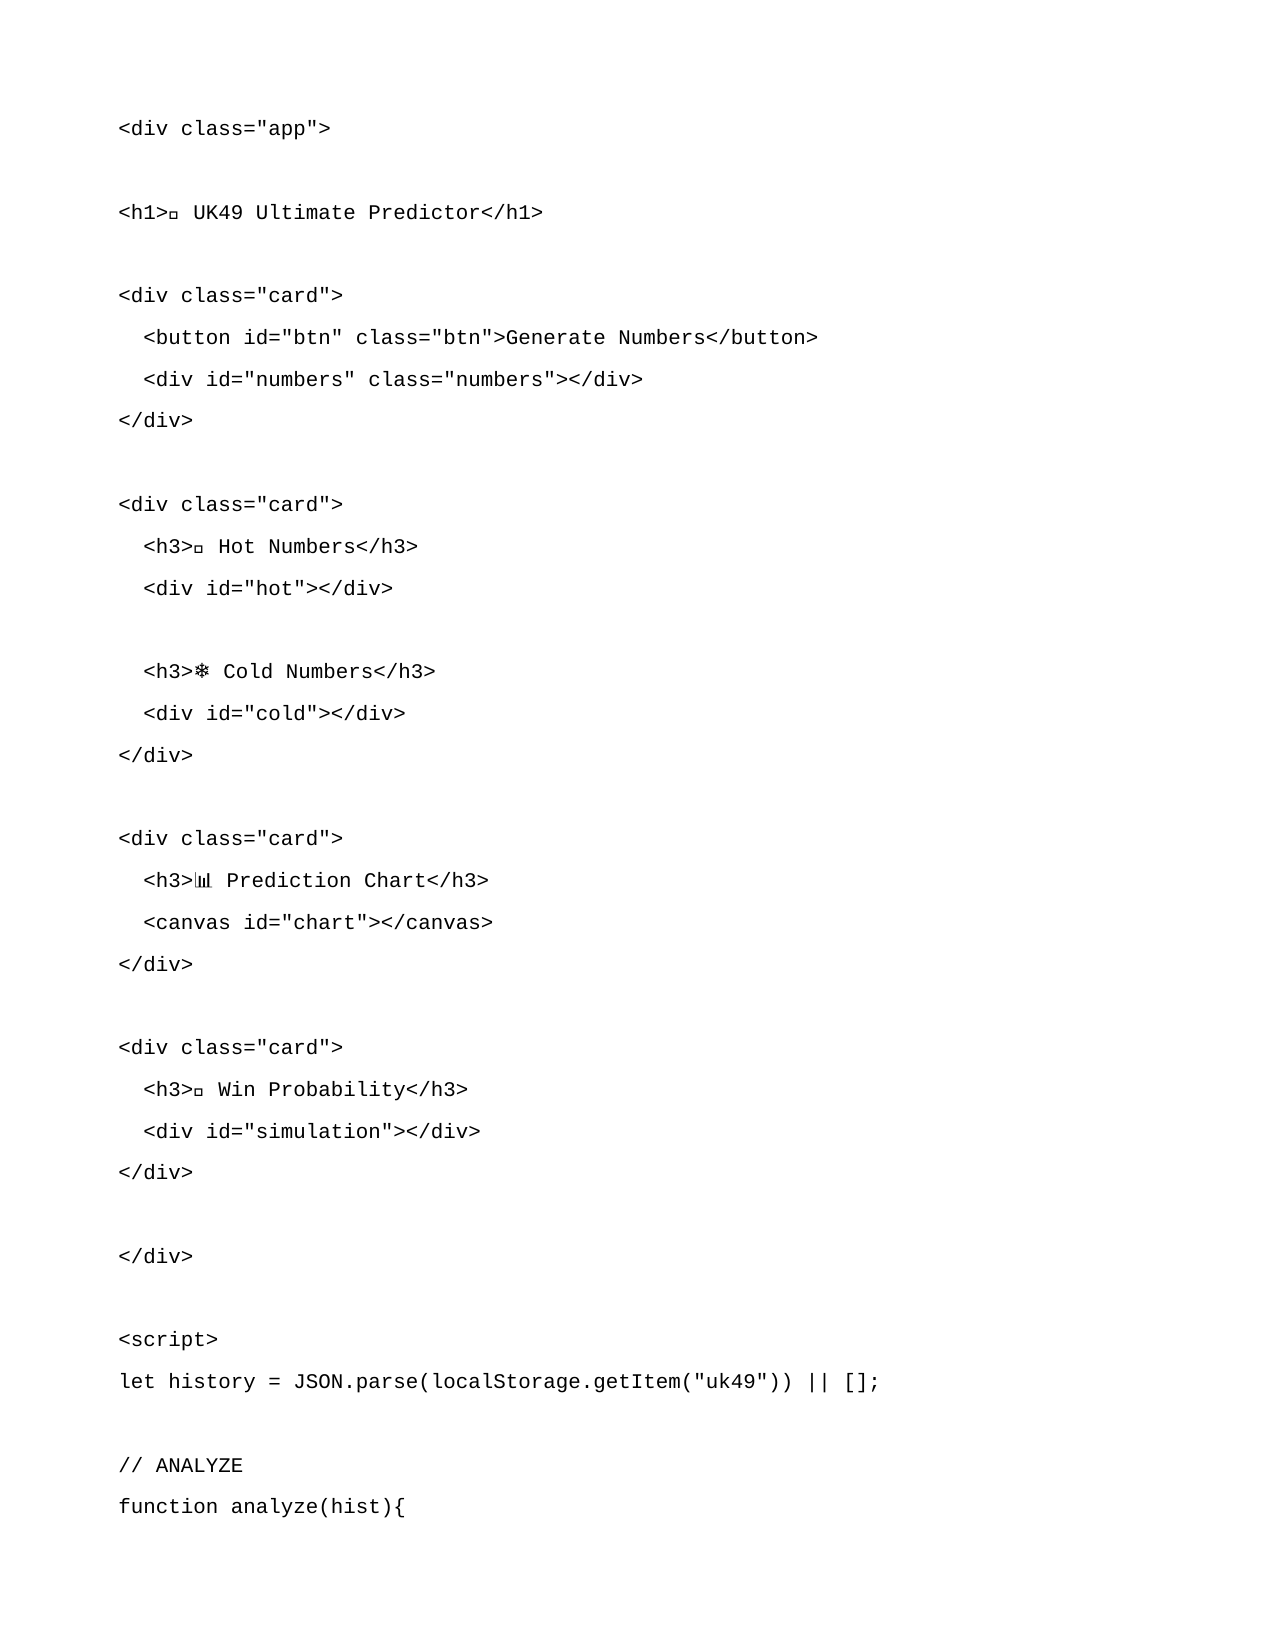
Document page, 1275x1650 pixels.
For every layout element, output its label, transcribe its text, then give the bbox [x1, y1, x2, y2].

text <div class="card"> [118, 285, 1157, 309]
text </div> [118, 953, 1157, 977]
text <div id="hot"></div> [118, 578, 1157, 601]
text <script> [118, 1329, 1157, 1353]
text <div id="cold"></div> [118, 703, 1157, 727]
text <div class="app"> [118, 118, 1157, 142]
text <div id="simulation"></div> [118, 1121, 1157, 1144]
text // ANALYZE [118, 1455, 1157, 1478]
text <button id="btn" class="btn">Generate Numbers</button> [118, 327, 1157, 351]
text <div class="card"> [118, 494, 1157, 518]
text <h1>🎰 UK49 Ultimate Predictor</h1> [118, 202, 1157, 225]
text <h3>🎯 Win Probability</h3> [118, 1079, 1157, 1102]
text <div class="card"> [118, 1037, 1157, 1061]
text function analyze(hist){ [118, 1497, 1157, 1520]
text <div id="numbers" class="numbers"></div> [118, 369, 1157, 392]
text <div class="card"> [118, 828, 1157, 852]
text <h3>🔥 Hot Numbers</h3> [118, 536, 1157, 559]
text </div> [118, 411, 1157, 434]
text <h3>📊 Prediction Chart</h3> [118, 870, 1157, 894]
text <canvas id="chart"></canvas> [118, 912, 1157, 935]
text <h3>❄️ Cold Numbers</h3> [118, 661, 1157, 685]
text </div> [118, 1246, 1157, 1269]
text </div> [118, 745, 1157, 768]
text </div> [118, 1162, 1157, 1186]
text let history = JSON.parse(localStorage.getItem("uk49")) || []; [118, 1371, 1157, 1395]
